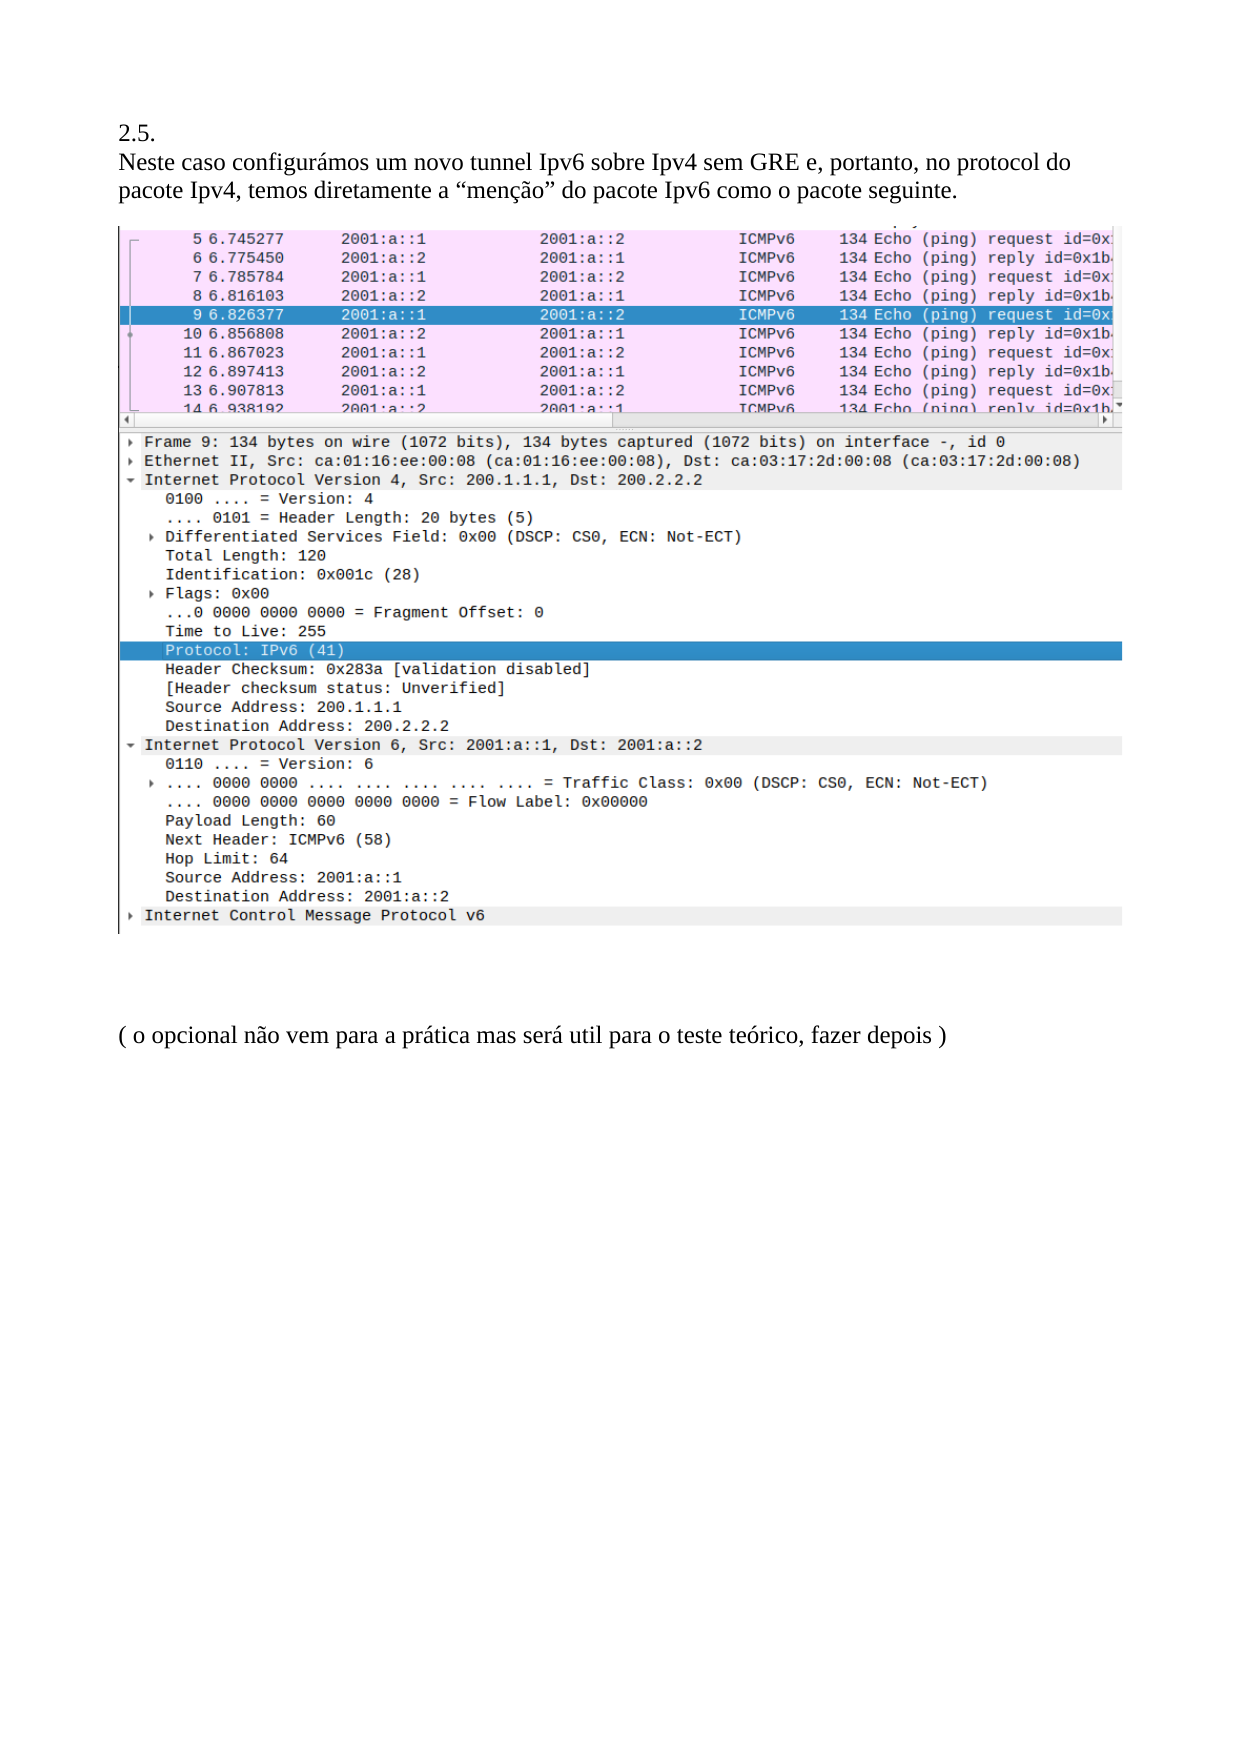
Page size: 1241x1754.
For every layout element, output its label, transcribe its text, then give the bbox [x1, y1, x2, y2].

text ( o opcional não vem para a prática mas será util para o teste teórico, fazer depois ) [118, 1020, 1122, 1048]
text 2.5. [118, 118, 1122, 147]
picture [118, 226, 1123, 934]
text Neste caso configurámos um novo tunnel Ipv6 sobre Ipv4 sem GRE e, portanto, no protocol do pacote Ipv4, temos diretamente a “menção” do pacote Ipv6 como o pacote seguinte. [118, 147, 1122, 204]
